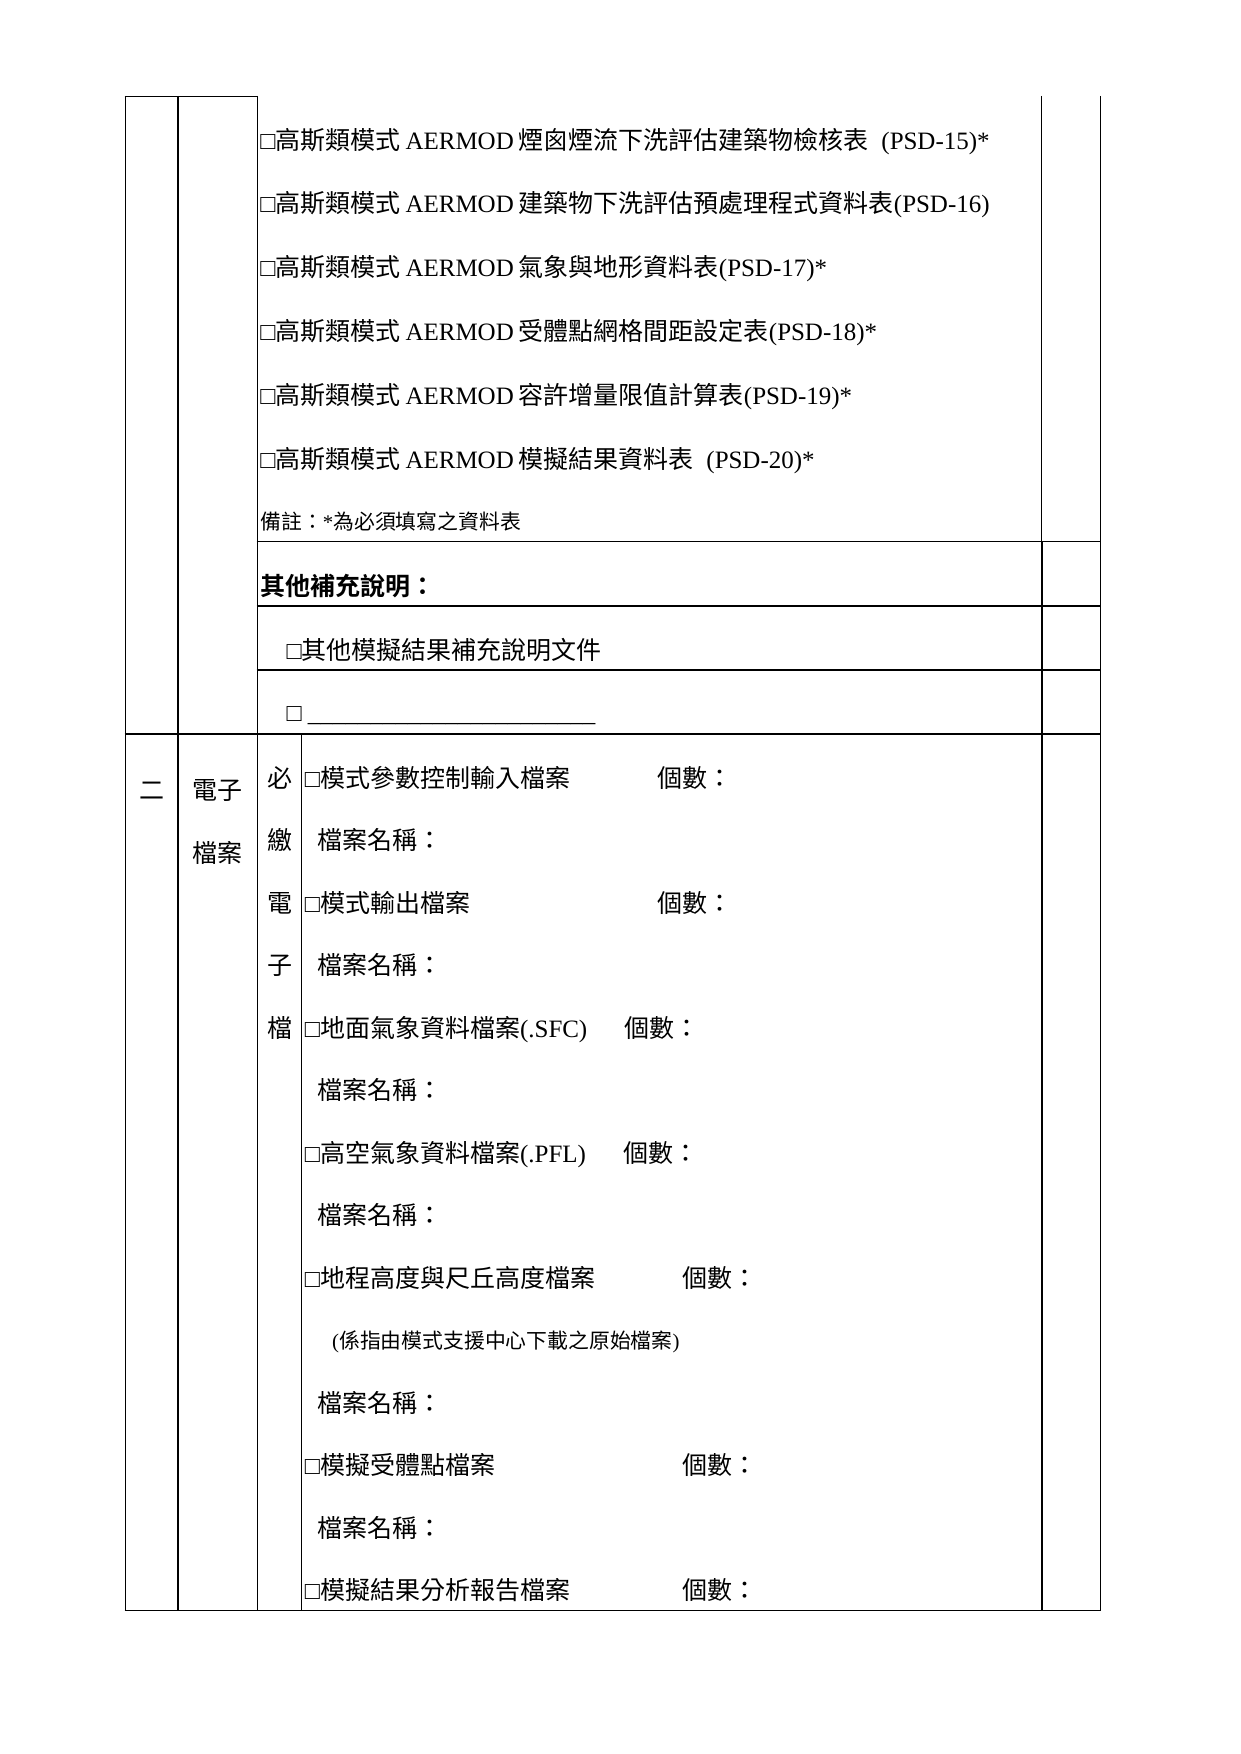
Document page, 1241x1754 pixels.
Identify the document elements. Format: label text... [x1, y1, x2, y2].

table_cell [1042, 350, 1100, 414]
table_cell □高斯類模式AERMOD煙囪煙流下洗評估建築物檢核表 (PSD-15)* □高斯類模式AERMOD建築物下洗評估預處理程式資料表(PSD-16) [258, 96, 1041, 222]
table_cell [179, 97, 257, 733]
table_cell □高斯類模式AERMOD受體點網格間距設定表(PSD-18)* [258, 286, 1041, 350]
table_cell [1042, 96, 1100, 222]
table_cell □高斯類模式AERMOD模擬結果資料表 (PSD-20)* 備註：*為必須填寫之資料表 [258, 415, 1041, 541]
table_cell 必繳電子檔 [258, 735, 301, 1610]
table_cell □高斯類模式AERMOD容許增量限值計算表(PSD-19)* [258, 350, 1041, 414]
table_cell [1043, 607, 1100, 669]
table_cell 電子檔案 [179, 735, 257, 1610]
table_cell [126, 97, 177, 733]
table_cell [1042, 415, 1100, 541]
table_cell □ _______________________ [258, 671, 1041, 733]
table_cell 其他補充說明： [258, 542, 1041, 605]
table_cell [1042, 222, 1100, 286]
table_cell □其他模擬結果補充說明文件 [258, 607, 1041, 669]
table_cell □高斯類模式AERMOD氣象與地形資料表(PSD-17)* [258, 222, 1041, 286]
table_cell [1043, 542, 1100, 605]
table_cell [1043, 735, 1100, 1610]
table_cell □模式參數控制輸入檔案 個數： 檔案名稱： □模式輸出檔案 個數： 檔案名稱： □地面氣象資料檔案(.SFC) 個數： 檔案名稱： □高空氣象資料檔案(.PFL) 個數： 檔案名稱： □地程高度與尺丘高度檔案 個數： (係指由模式支援中心下載之原始檔案) 檔案名稱： □模擬受體點檔案 個數： 檔案名稱： □模擬結果分析報告檔案 個數： [302, 735, 1041, 1610]
table_cell [1043, 671, 1100, 733]
table_cell 二 [126, 735, 177, 1610]
table_cell [1042, 286, 1100, 350]
